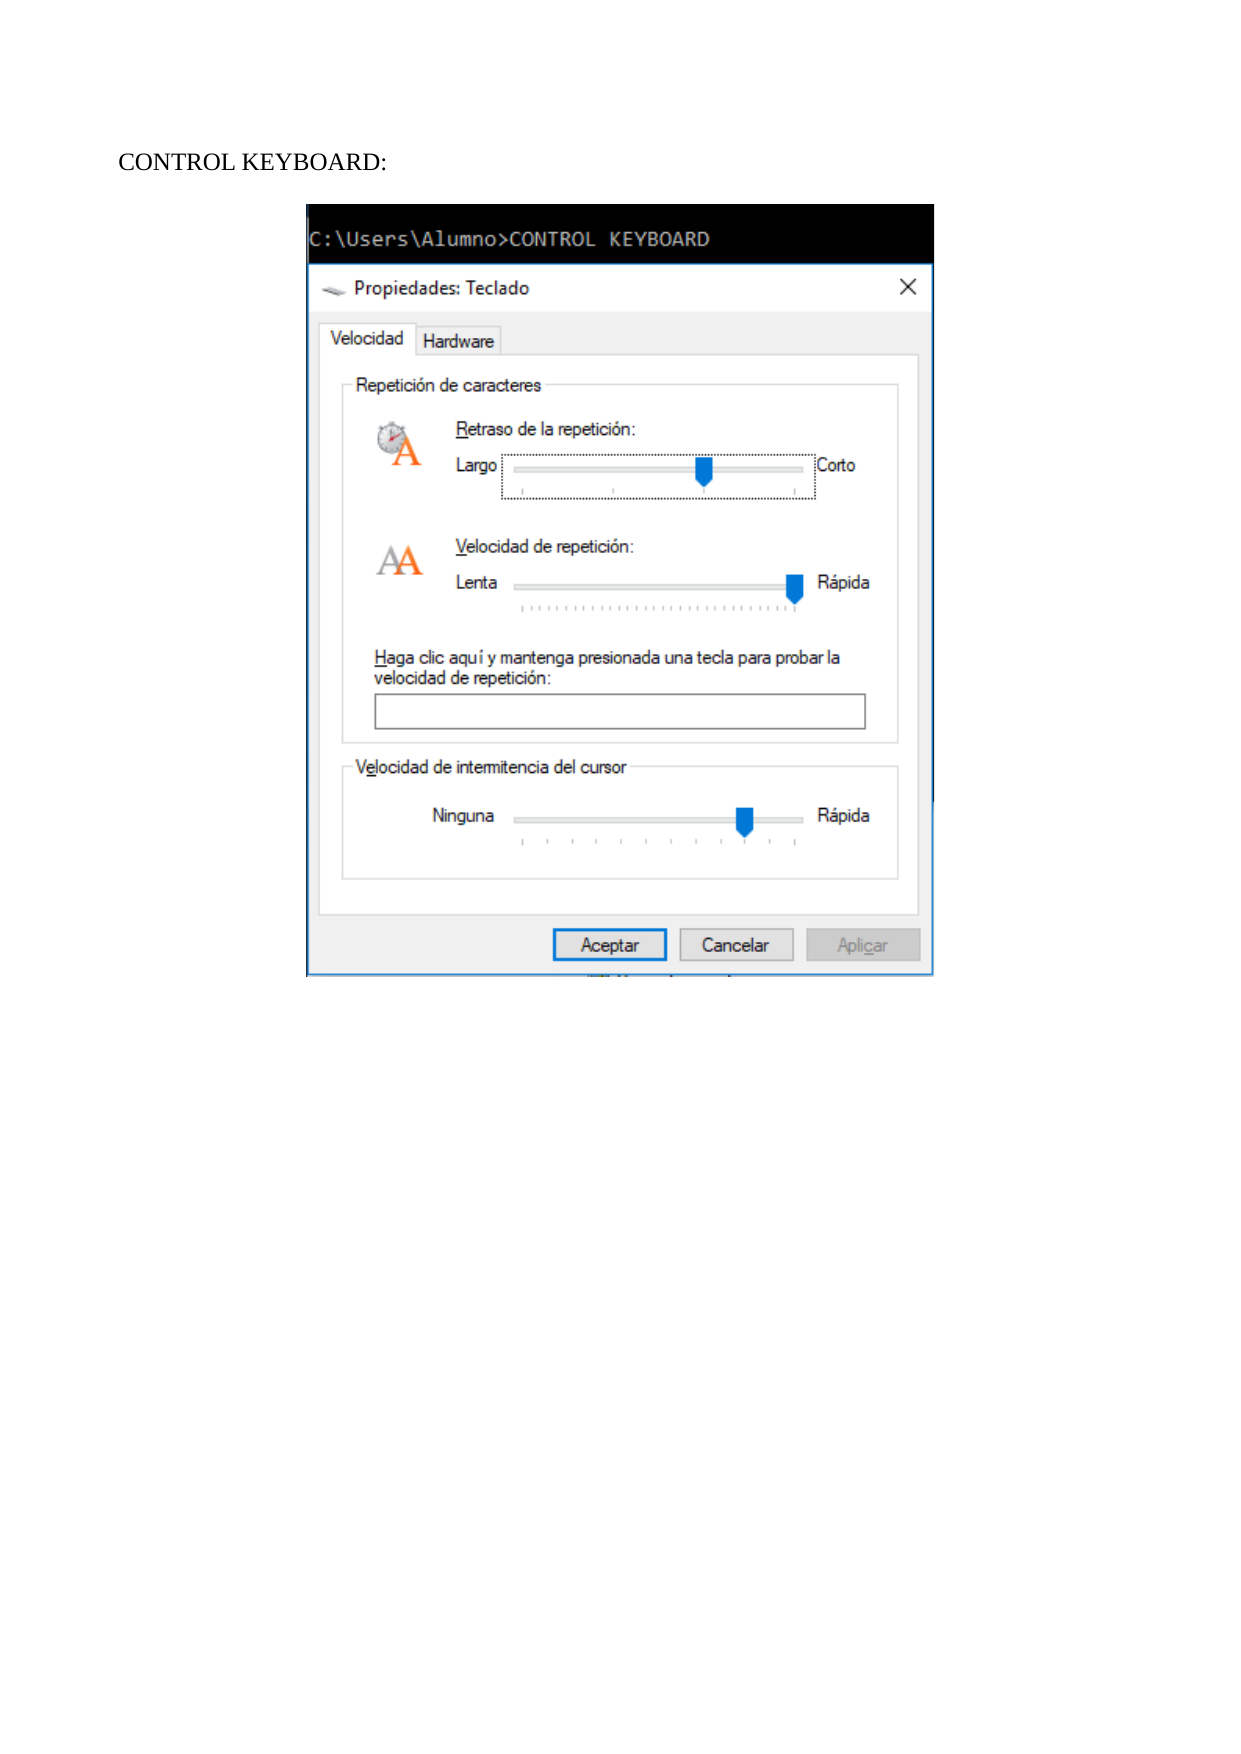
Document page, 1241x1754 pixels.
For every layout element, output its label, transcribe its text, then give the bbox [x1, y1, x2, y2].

text CONTROL KEYBOARD: [118, 147, 1122, 176]
